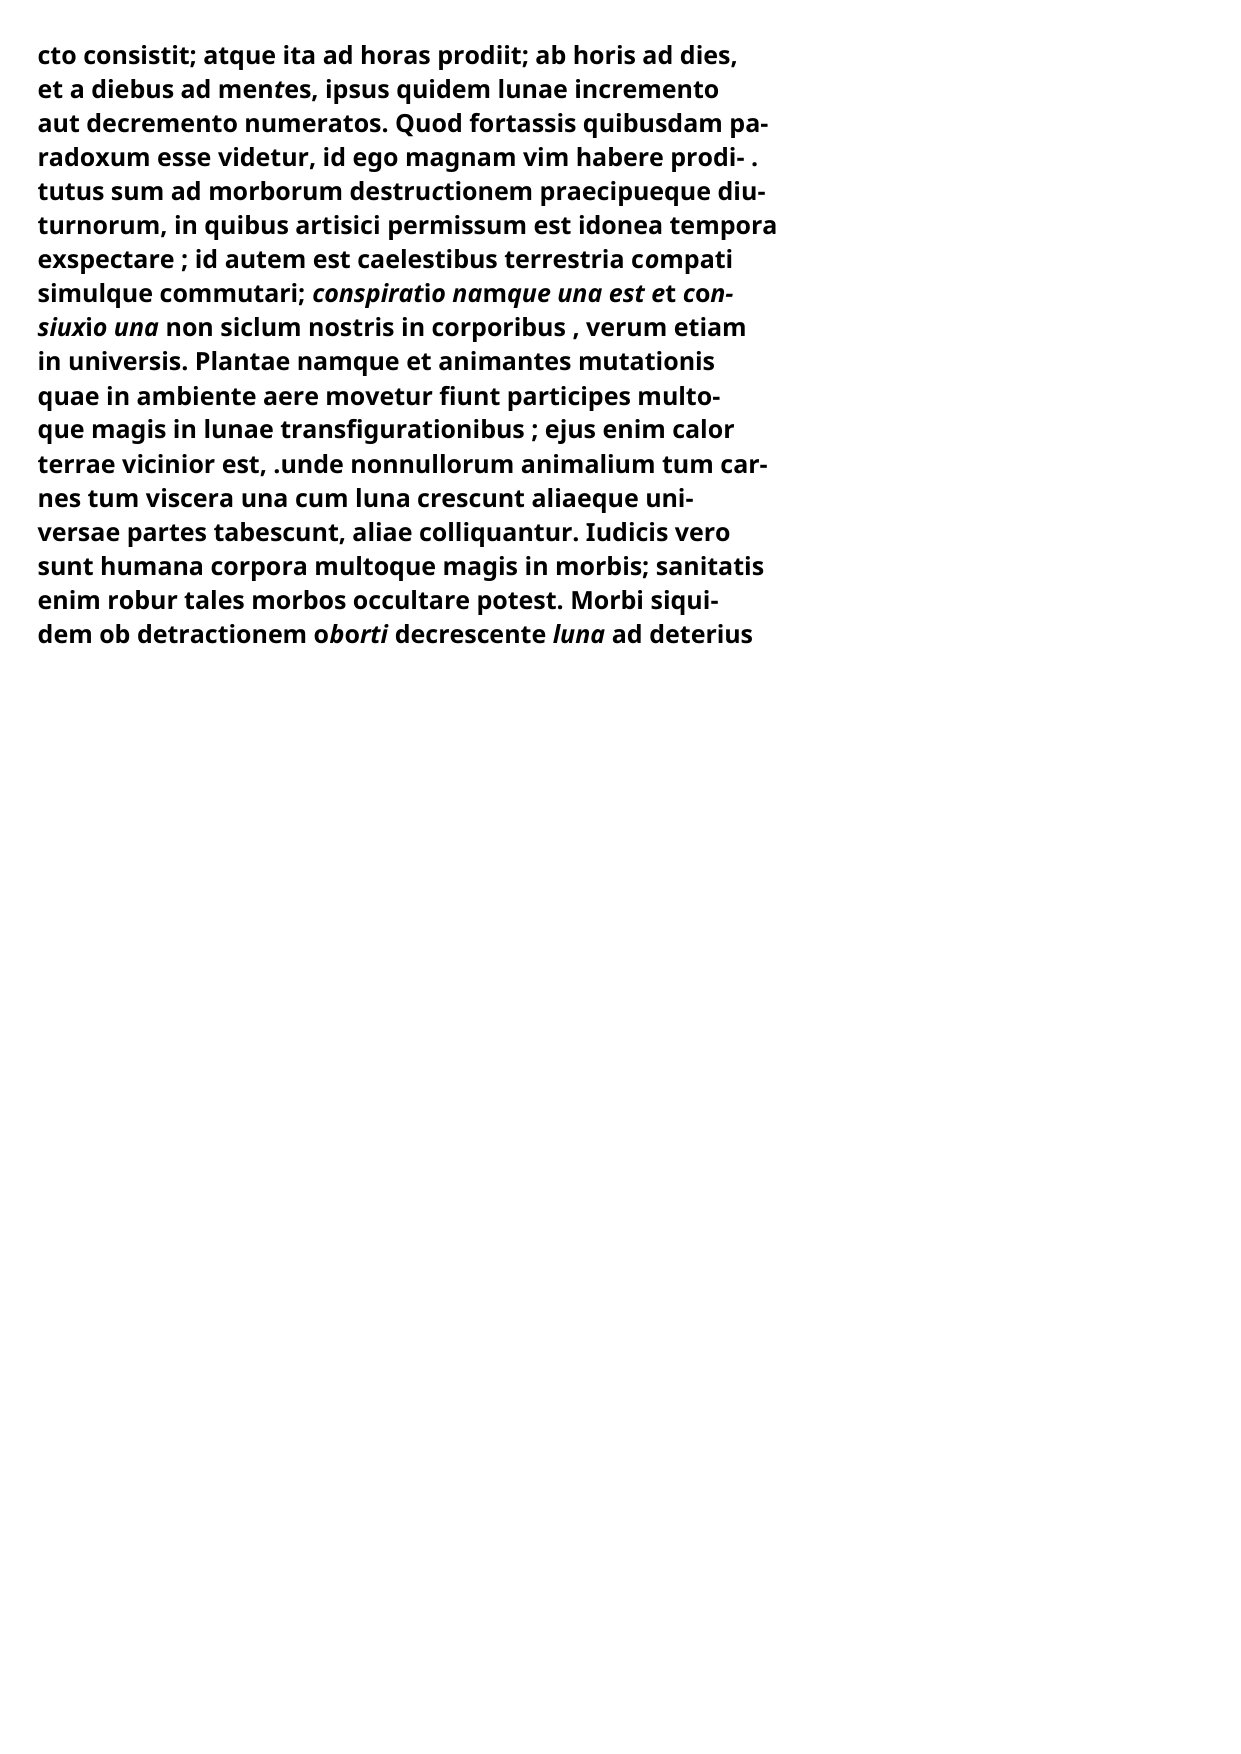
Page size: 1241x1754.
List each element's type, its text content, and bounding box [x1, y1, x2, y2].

text cto consistit; atque ita ad horas prodiit; ab horis ad dies, et a diebus ad mentes, ipsus quidem lunae incremento aut decremento numeratos. Quod fortassis quibusdam pa- radoxum esse videtur, id ego magnam vim habere prodi- . tutus sum ad morborum destructionem praecipueque diu- turnorum, in quibus artisici permissum est idonea tempora exspectare ; id autem est caelestibus terrestria compati simulque commutari; conspiratio namque una est et con- siuxio una non siclum nostris in corporibus , verum etiam in universis. Plantae namque et animantes mutationis quae in ambiente aere movetur fiunt participes multo- que magis in lunae transfigurationibus ; ejus enim calor terrae vicinior est, .unde nonnullorum animalium tum car- nes tum viscera una cum luna crescunt aliaeque uni- versae partes tabescunt, aliae colliquantur. Iudicis vero sunt humana corpora multoque magis in morbis; sanitatis enim robur tales morbos occultare potest. Morbi siqui- dem ob detractionem oborti decrescente luna ad deterius [37, 37, 1203, 651]
